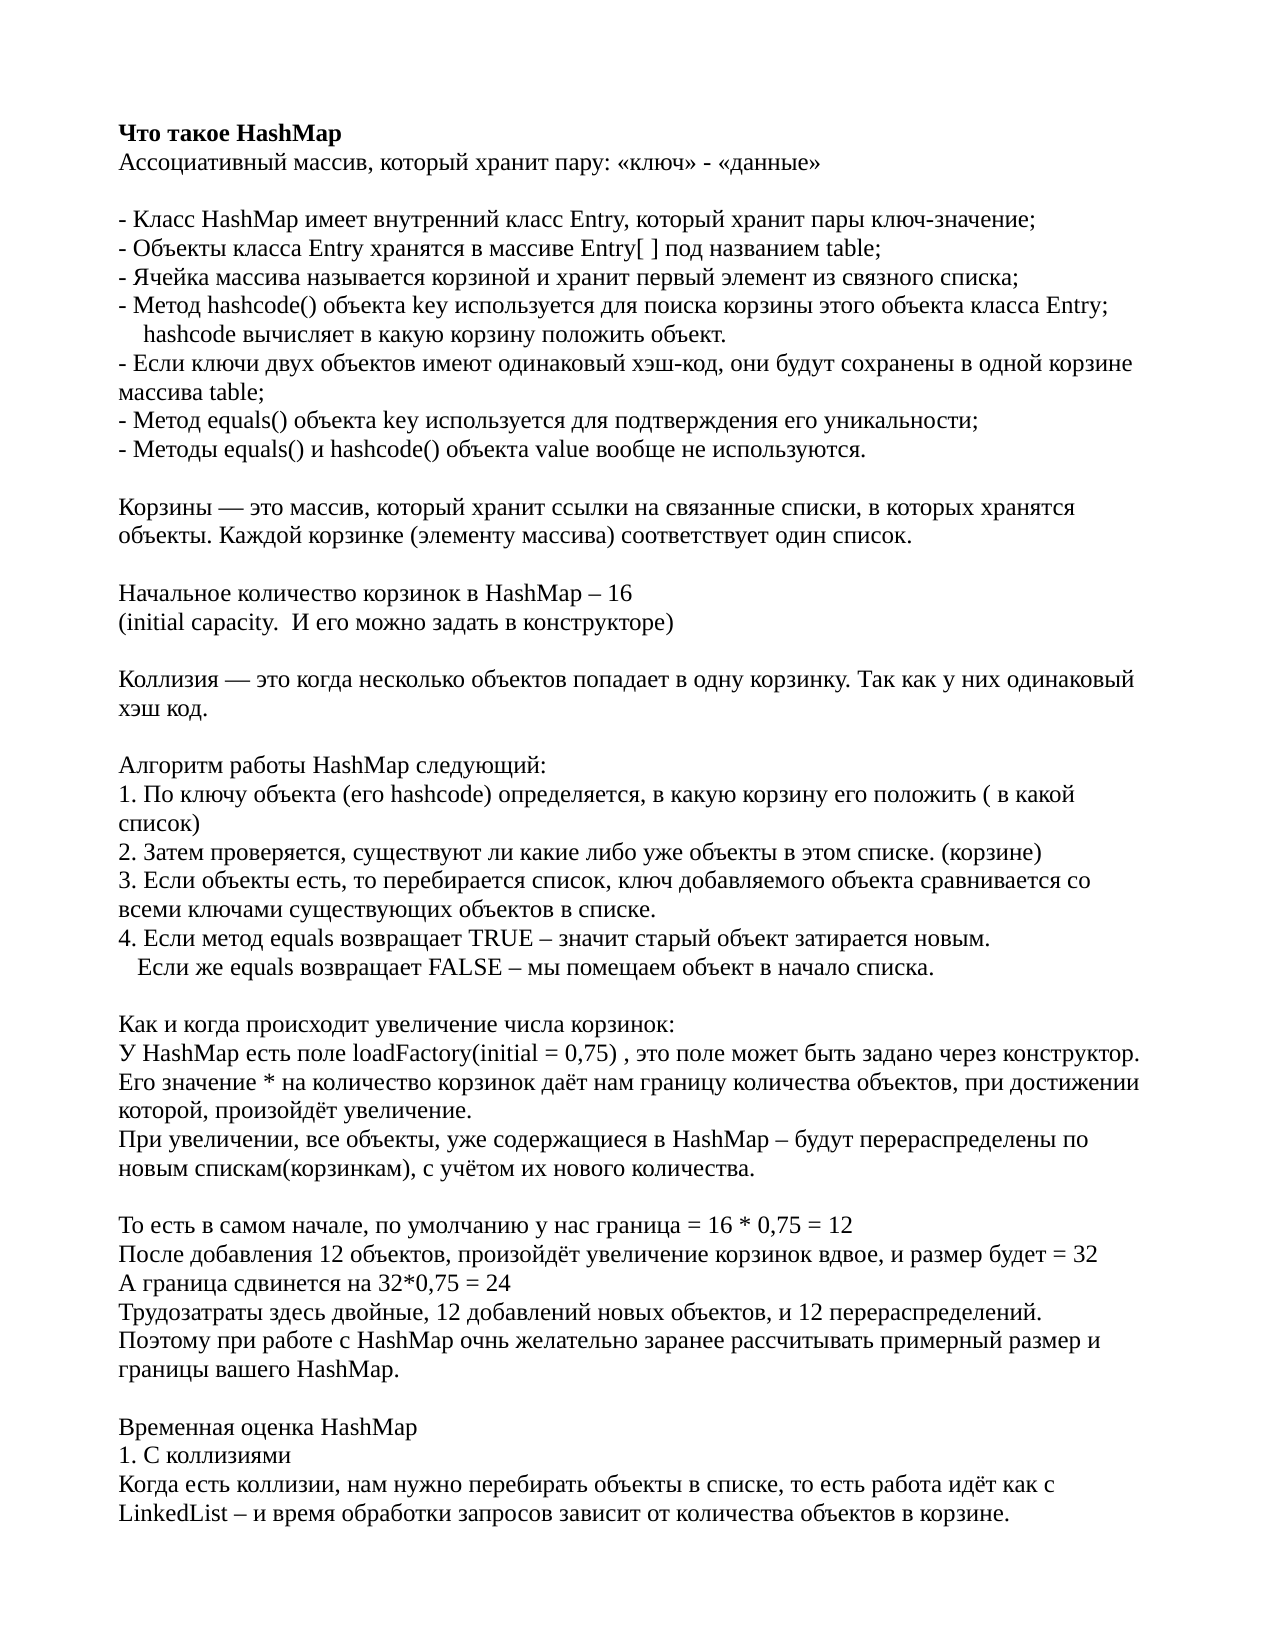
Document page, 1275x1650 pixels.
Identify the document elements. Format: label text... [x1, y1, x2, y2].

text У HashMap есть поле loadFactory(initial = 0,75) , это поле может быть задано через конструктор. [118, 1038, 1157, 1067]
text Начальное количество корзинок в HashMap – 16 (initial capacity. И его можно задать в конструкторе) [118, 578, 1157, 636]
text - Метод equals() объекта key используется для подтверждения его уникальности; [118, 406, 1157, 434]
text Что такое HashMap [118, 118, 1157, 147]
text Коллизия — это когда несколько объектов попадает в одну корзинку. Так как у них одинаковый хэш код. [118, 664, 1157, 722]
text hashcode вычисляет в какую корзину положить объект. [118, 319, 1157, 348]
text Ассоциативный массив, который хранит пару: «ключ» - «данные» [118, 147, 1157, 176]
text - Если ключи двух объектов имеют одинаковый хэш-код, они будут сохранены в одной корзине массива table; [118, 348, 1157, 406]
text - Объекты класса Entry хранятся в массиве Entry[ ] под названием table; [118, 233, 1157, 262]
text Поэтому при работе с HashMap очнь желательно заранее рассчитывать примерный размер и границы вашего HashMap. [118, 1326, 1157, 1383]
text Трудозатраты здесь двойные, 12 добавлений новых объектов, и 12 перераспределений. [118, 1297, 1157, 1326]
text 1. С коллизиями [118, 1441, 1157, 1469]
text Его значение * на количество корзинок даёт нам границу количества объектов, при достижении которой, произойдёт увеличение. [118, 1067, 1157, 1124]
text А граница сдвинется на 32*0,75 = 24 [118, 1268, 1157, 1297]
text То есть в самом начале, по умолчанию у нас граница = 16 * 0,75 = 12 [118, 1211, 1157, 1239]
text Временная оценка HashMap [118, 1412, 1157, 1441]
text - Методы equals() и hashcode() объекта value вообще не используются. [118, 434, 1157, 463]
text Корзины — это массив, который хранит ссылки на связанные списки, в которых хранятся объекты. Каждой корзинке (элементу массива) соответствует один список. [118, 492, 1157, 549]
text - Метод hashcode() объекта key используется для поиска корзины этого объекта класса Entry; [118, 291, 1157, 319]
text При увеличении, все объекты, уже содержащиеся в HashMap – будут перераспределены по новым спискам(корзинкам), с учётом их нового количества. [118, 1124, 1157, 1182]
text 4. Если метод equals возвращает TRUE – значит старый объект затирается новым. [118, 923, 1157, 952]
text Если же equals возвращает FALSE – мы помещаем объект в начало списка. [118, 952, 1157, 981]
text 3. Если объекты есть, то перебирается список, ключ добавляемого объекта сравнивается со всеми ключами существующих объектов в списке. [118, 866, 1157, 923]
text Когда есть коллизии, нам нужно перебирать объекты в списке, то есть работа идёт как с LinkedList – и время обработки запросов зависит от количества объектов в корзине. [118, 1469, 1157, 1527]
text 1. По ключу объекта (его hashcode) определяется, в какую корзину его положить ( в какой список) [118, 779, 1157, 837]
text - Ячейка массива называется корзиной и хранит первый элемент из связного списка; [118, 262, 1157, 291]
text 2. Затем проверяется, существуют ли какие либо уже объекты в этом списке. (корзине) [118, 837, 1157, 866]
text - Класс HashMap имеет внутренний класс Entry, который хранит пары ключ-значение; [118, 204, 1157, 233]
text Как и когда происходит увеличение числа корзинок: [118, 1009, 1157, 1038]
text После добавления 12 объектов, произойдёт увеличение корзинок вдвое, и размер будет = 32 [118, 1239, 1157, 1268]
text Алгоритм работы HashMap следующий: [118, 751, 1157, 779]
